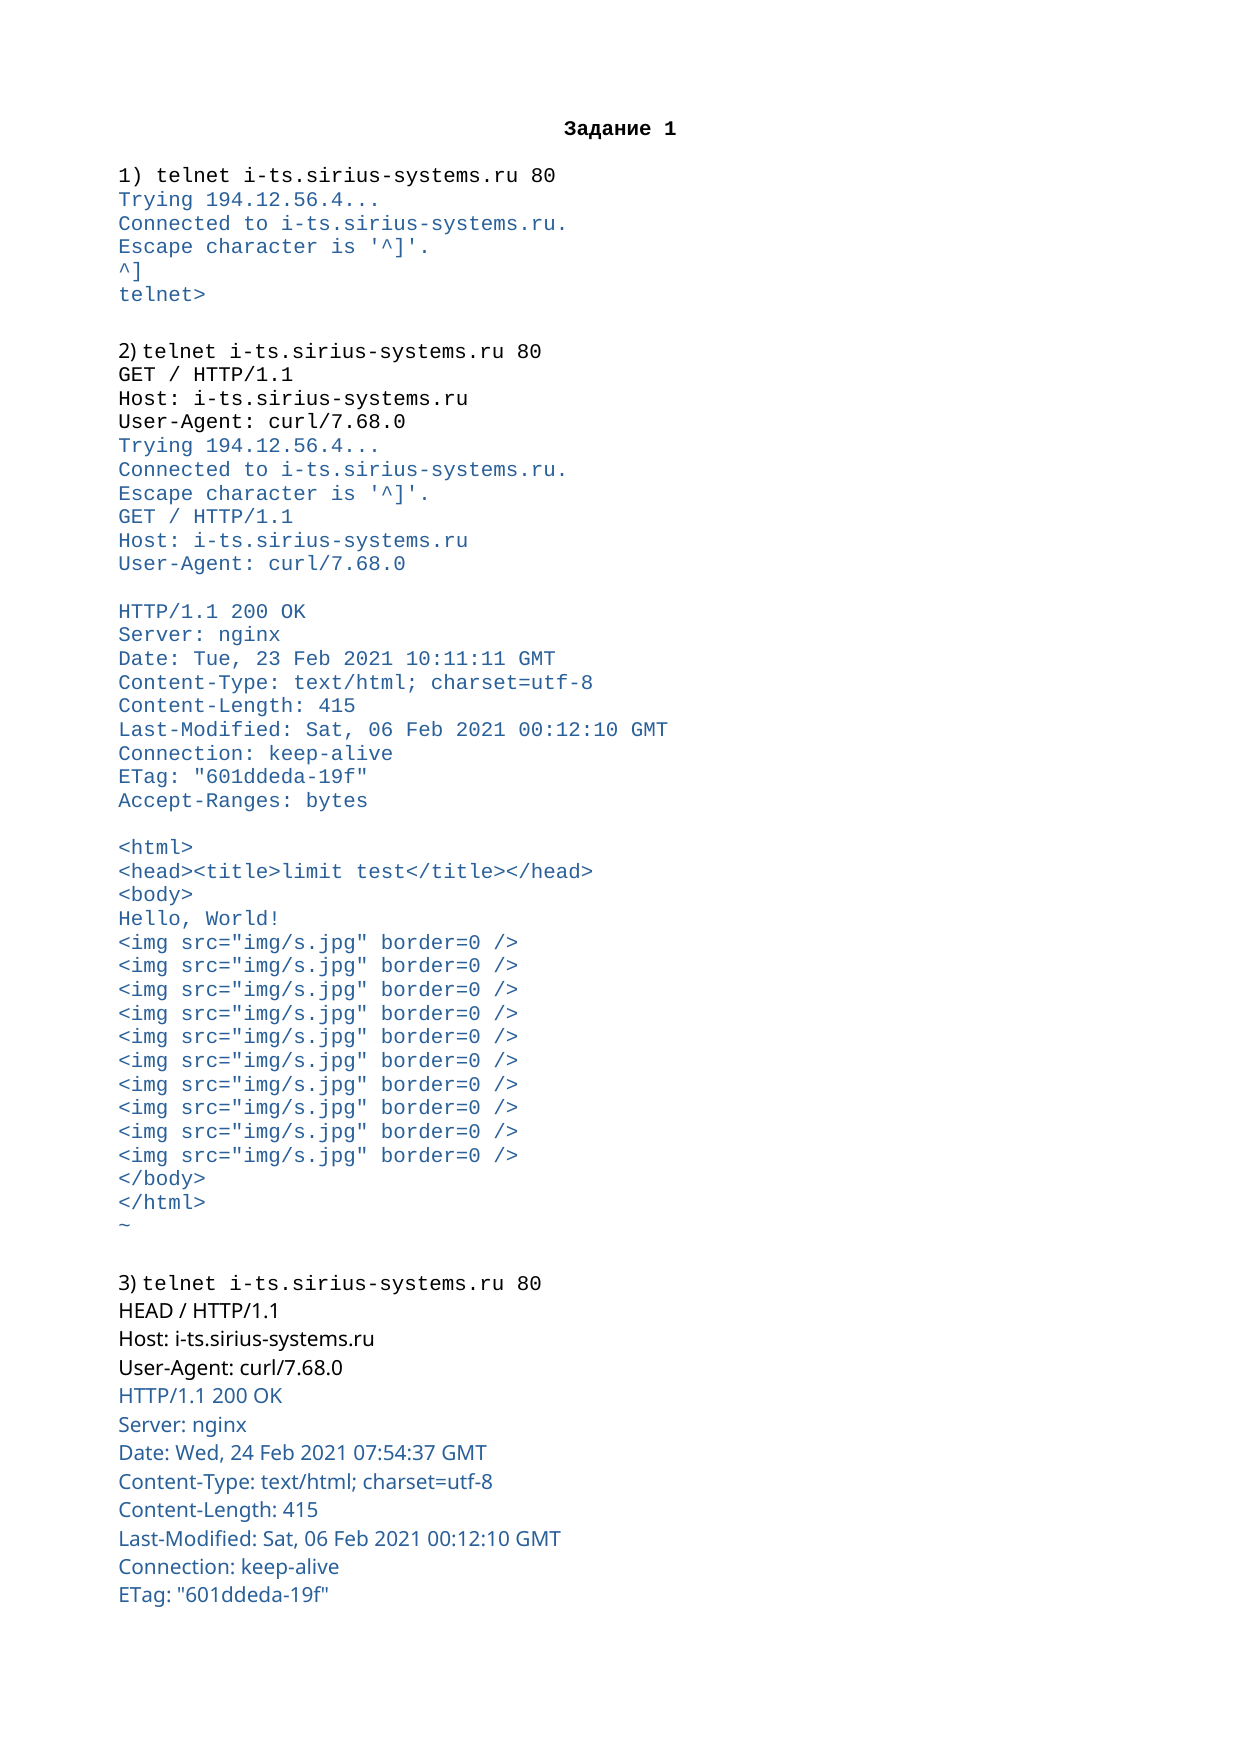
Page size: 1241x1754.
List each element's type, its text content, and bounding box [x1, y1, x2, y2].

text Server: nginx [118, 1410, 1122, 1438]
text <img src="img/s.jpg" border=0 /> [118, 1097, 1122, 1121]
text Hello, World! [118, 908, 1122, 932]
text GET / HTTP/1.1 [118, 364, 1122, 388]
text Last-Modified: Sat, 06 Feb 2021 00:12:10 GMT [118, 1524, 1122, 1552]
text <img src="img/s.jpg" border=0 /> [118, 1050, 1122, 1074]
text Host: i-ts.sirius-systems.ru [118, 388, 1122, 412]
text <html> [118, 837, 1122, 861]
text 3) telnet i-ts.sirius-systems.ru 80 [118, 1268, 1122, 1296]
text Connection: keep-alive [118, 1552, 1122, 1581]
text HTTP/1.1 200 OK [118, 601, 1122, 624]
text User-Agent: curl/7.68.0 [118, 553, 1122, 577]
text 1) telnet i-ts.sirius-systems.ru 80 [118, 165, 1122, 189]
text <img src="img/s.jpg" border=0 /> [118, 1003, 1122, 1026]
text ^] [118, 260, 1122, 284]
text <img src="img/s.jpg" border=0 /> [118, 979, 1122, 1003]
text Задание 1 [118, 118, 1122, 142]
text Escape character is '^]'. [118, 236, 1122, 260]
text Content-Length: 415 [118, 695, 1122, 719]
text Content-Type: text/html; charset=utf-8 [118, 672, 1122, 695]
text <img src="img/s.jpg" border=0 /> [118, 955, 1122, 979]
text Content-Type: text/html; charset=utf-8 [118, 1467, 1122, 1495]
text Server: nginx [118, 624, 1122, 648]
text Connection: keep-alive [118, 743, 1122, 766]
text GET / HTTP/1.1 [118, 506, 1122, 530]
text ETag: "601ddeda-19f" [118, 766, 1122, 790]
text Host: i-ts.sirius-systems.ru [118, 530, 1122, 553]
text <body> [118, 884, 1122, 908]
text <img src="img/s.jpg" border=0 /> [118, 1074, 1122, 1097]
text <img src="img/s.jpg" border=0 /> [118, 1144, 1122, 1168]
text </body> [118, 1168, 1122, 1192]
text Trying 194.12.56.4... [118, 435, 1122, 459]
text </html> [118, 1192, 1122, 1216]
text Content-Length: 415 [118, 1495, 1122, 1524]
text Date: Wed, 24 Feb 2021 07:54:37 GMT [118, 1438, 1122, 1467]
text Host: i-ts.sirius-systems.ru [118, 1324, 1122, 1353]
text <img src="img/s.jpg" border=0 /> [118, 1121, 1122, 1144]
text telnet> [118, 284, 1122, 307]
text <head><title>limit test</title></head> [118, 861, 1122, 884]
text ~ [118, 1216, 1122, 1239]
text Connected to i-ts.sirius-systems.ru. [118, 213, 1122, 236]
text Trying 194.12.56.4... [118, 189, 1122, 213]
text Date: Tue, 23 Feb 2021 10:11:11 GMT [118, 648, 1122, 672]
text User-Agent: curl/7.68.0 [118, 412, 1122, 435]
text Accept-Ranges: bytes [118, 790, 1122, 813]
text Connected to i-ts.sirius-systems.ru. [118, 459, 1122, 482]
text Escape character is '^]'. [118, 482, 1122, 506]
text ETag: "601ddeda-19f" [118, 1581, 1122, 1609]
text User-Agent: curl/7.68.0 [118, 1353, 1122, 1381]
text Last-Modified: Sat, 06 Feb 2021 00:12:10 GMT [118, 719, 1122, 743]
text 2) telnet i-ts.sirius-systems.ru 80 [118, 336, 1122, 364]
text <img src="img/s.jpg" border=0 /> [118, 1026, 1122, 1050]
text HTTP/1.1 200 OK [118, 1381, 1122, 1410]
text <img src="img/s.jpg" border=0 /> [118, 932, 1122, 955]
text HEAD / HTTP/1.1 [118, 1296, 1122, 1324]
